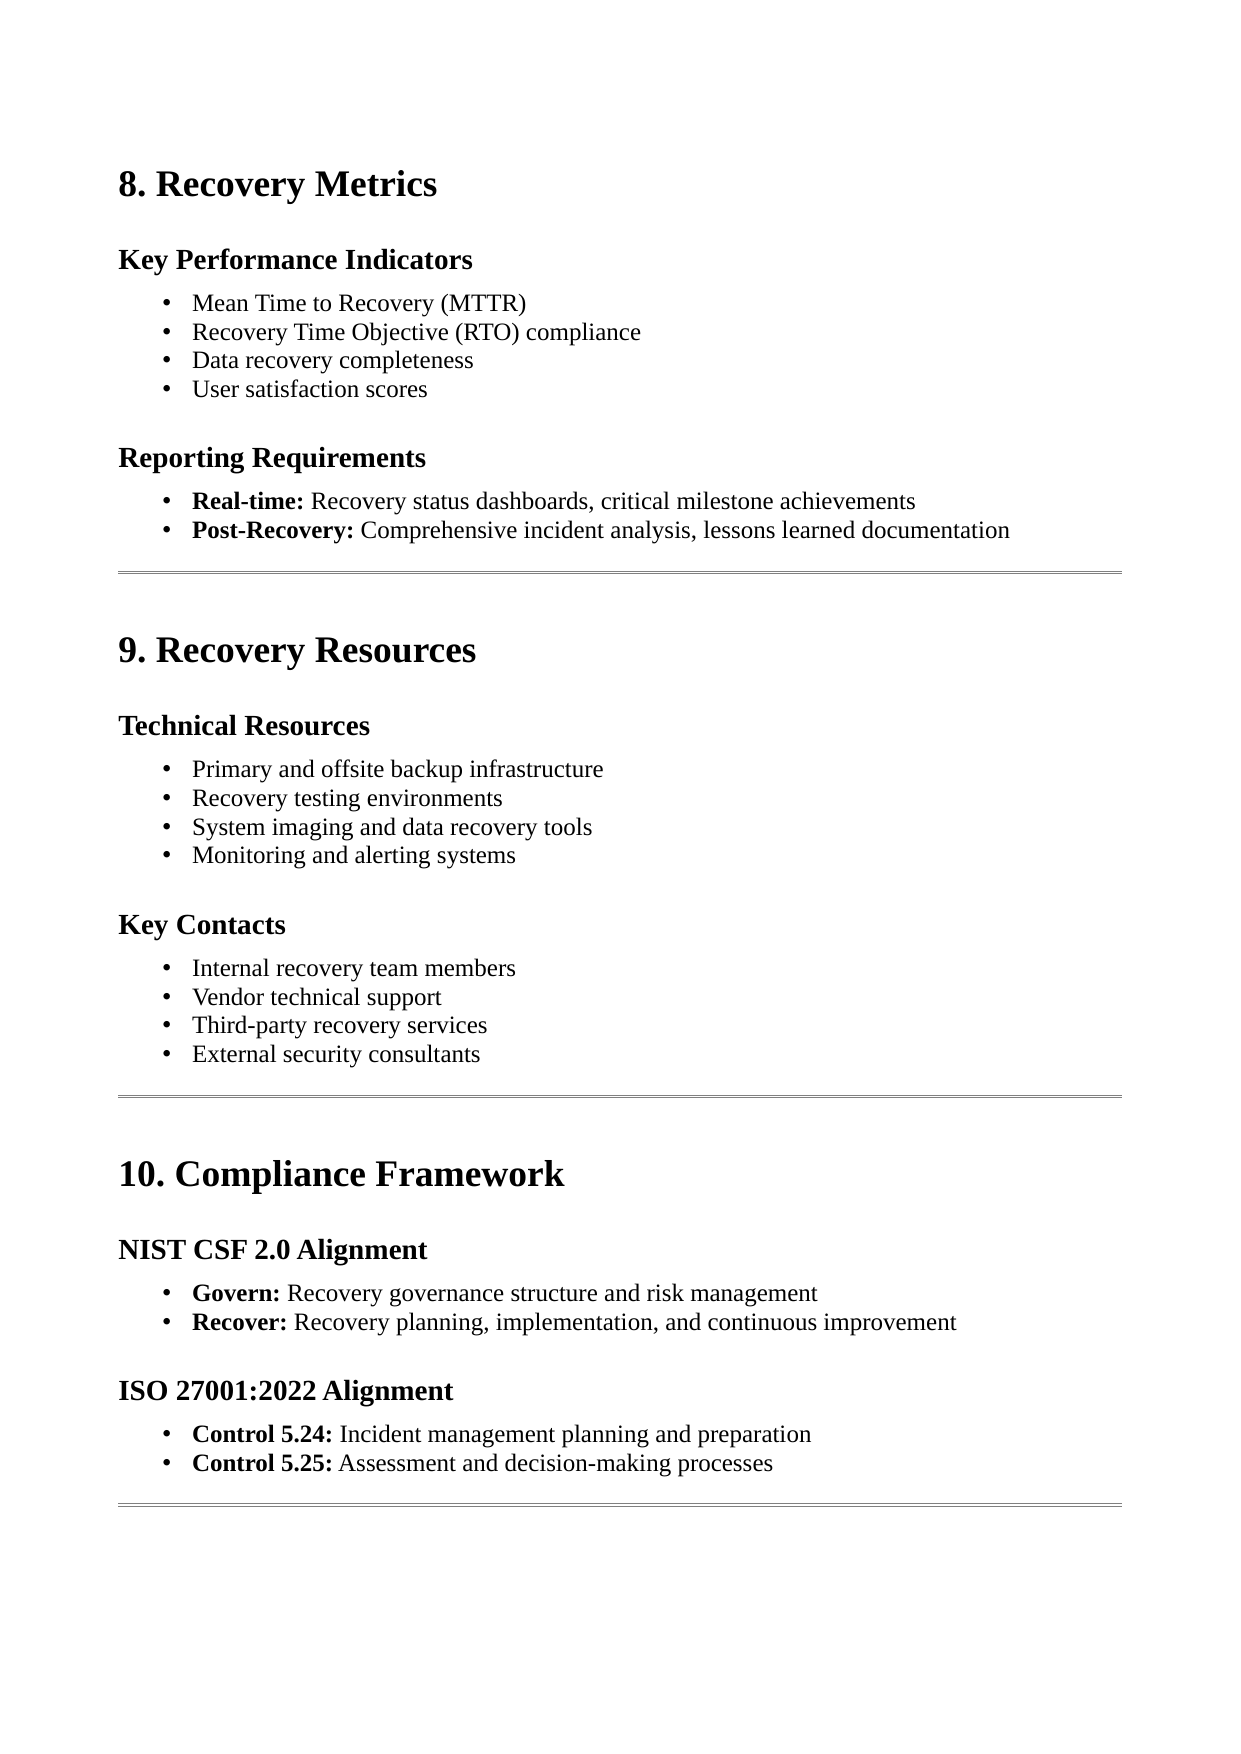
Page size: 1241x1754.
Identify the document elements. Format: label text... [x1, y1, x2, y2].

list Primary and offsite backup infrastructure [162, 754, 1122, 783]
list Recovery testing environments [162, 783, 1122, 812]
subtitle 8. Recovery Metrics [118, 118, 1122, 204]
list Third-party recovery services [162, 1010, 1122, 1039]
subtitle Key Contacts [118, 907, 1122, 940]
subtitle NIST CSF 2.0 Alignment [118, 1232, 1122, 1266]
list Vendor technical support [162, 982, 1122, 1010]
subtitle Reporting Requirements [118, 440, 1122, 474]
list Real-time: Recovery status dashboards, critical milestone achievements [162, 486, 1122, 515]
list Control 5.25: Assessment and decision-making processes [162, 1448, 1122, 1477]
list Recovery Time Objective (RTO) compliance [162, 317, 1122, 345]
list External security consultants [162, 1039, 1122, 1068]
list Monitoring and alerting systems [162, 841, 1122, 869]
list Govern: Recovery governance structure and risk management [162, 1278, 1122, 1307]
subtitle Technical Resources [118, 708, 1122, 742]
list Recover: Recovery planning, implementation, and continuous improvement [162, 1307, 1122, 1336]
subtitle 10. Compliance Framework [118, 1151, 1122, 1194]
list Data recovery completeness [162, 345, 1122, 374]
subtitle ISO 27001:2022 Alignment [118, 1373, 1122, 1407]
list Mean Time to Recovery (MTTR) [162, 288, 1122, 317]
list Internal recovery team members [162, 953, 1122, 982]
list Control 5.24: Incident management planning and preparation [162, 1419, 1122, 1448]
list System imaging and data recovery tools [162, 812, 1122, 841]
list User satisfaction scores [162, 374, 1122, 403]
subtitle Key Performance Indicators [118, 242, 1122, 275]
subtitle 9. Recovery Resources [118, 628, 1122, 671]
list Post-Recovery: Comprehensive incident analysis, lessons learned documentation [162, 515, 1122, 544]
